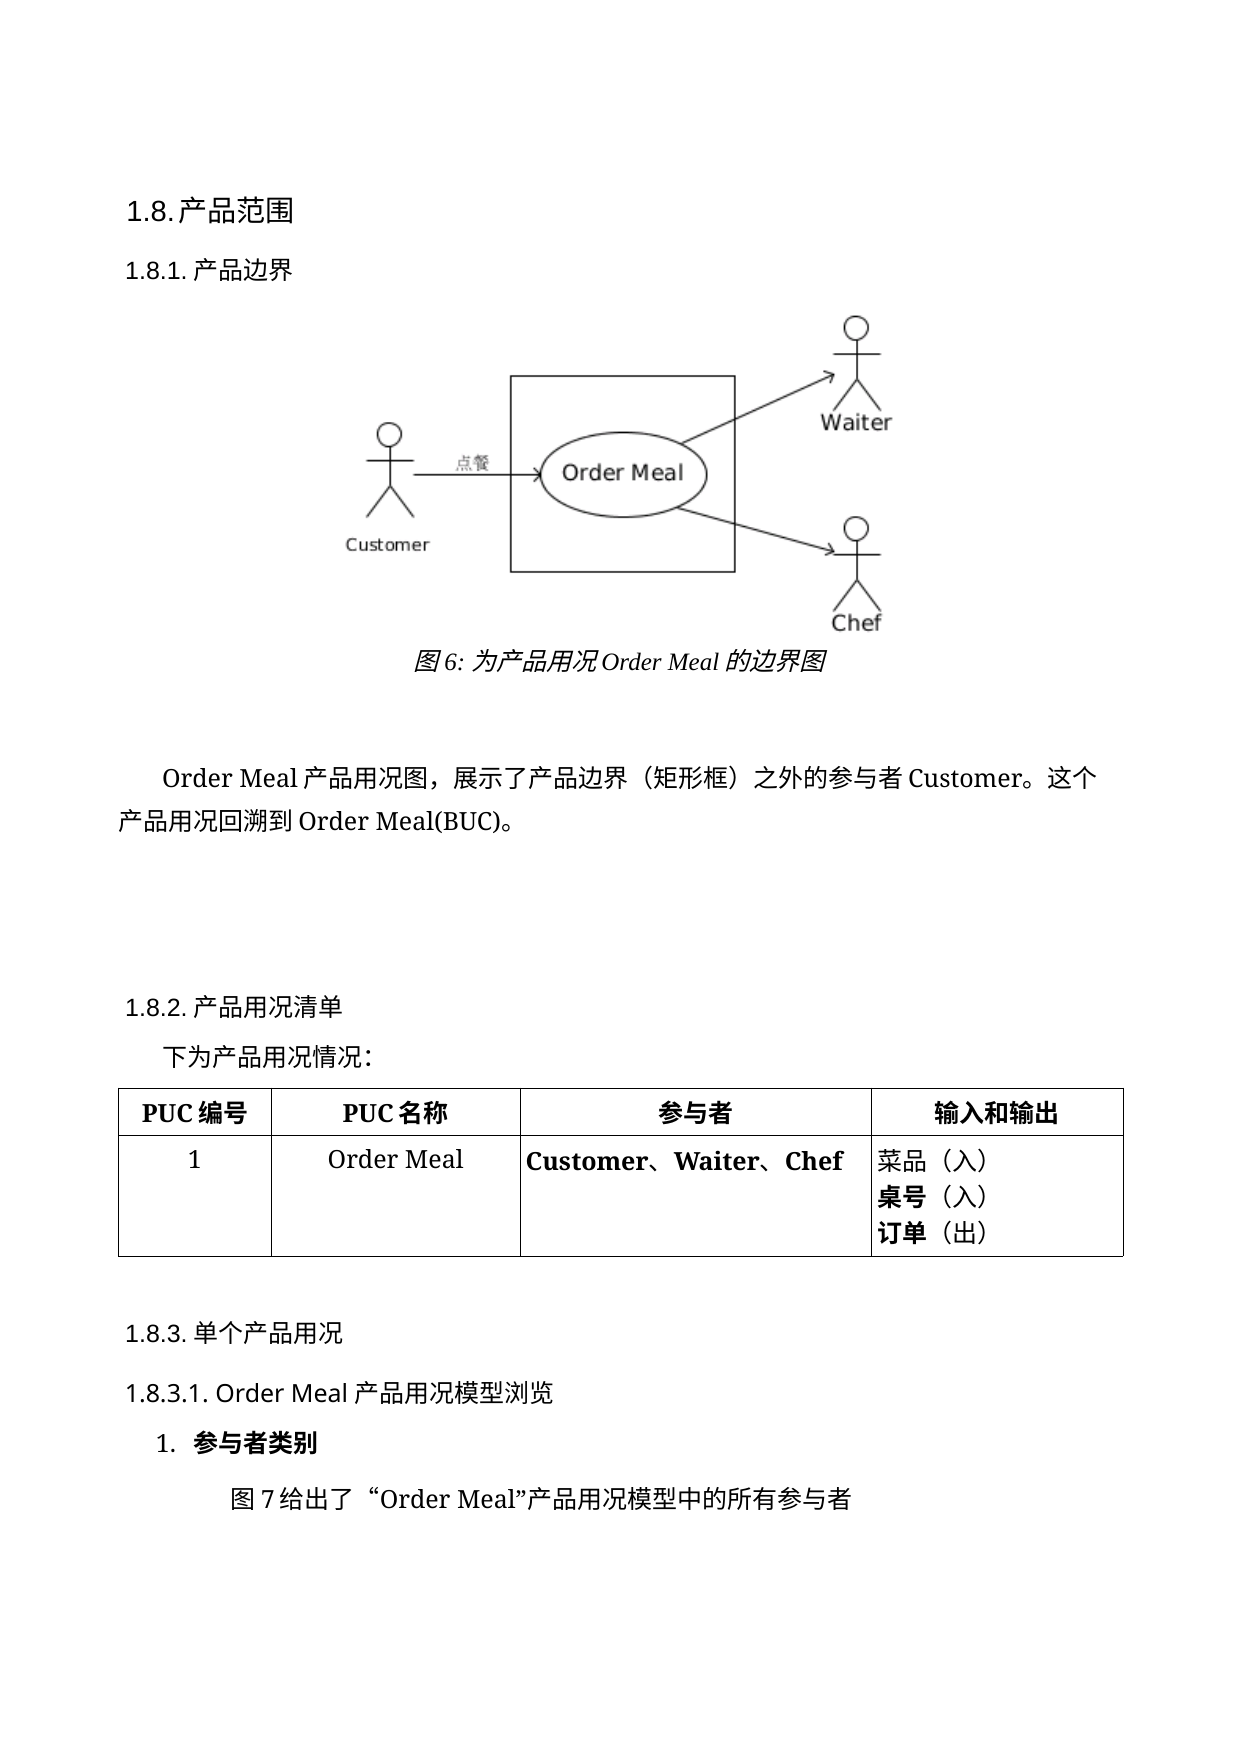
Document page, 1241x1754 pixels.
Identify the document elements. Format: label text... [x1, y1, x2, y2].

table_header 输入和输出 [872, 1089, 1123, 1135]
subtitle Order Meal 产品用况模型浏览 [118, 1373, 1122, 1410]
subtitle 产品范围 [118, 188, 1122, 230]
text 下为产品用况情况： [118, 1038, 1122, 1074]
list 参与者类别 [156, 1423, 1122, 1460]
table_header PUC编号 [119, 1089, 271, 1135]
text 图 6: 为产品用况Order Meal的边界图 [332, 306, 908, 678]
subtitle 产品边界 [118, 250, 1122, 286]
subtitle 产品用况清单 [118, 988, 1122, 1024]
list 图7给出了“Order Meal”产品用况模型中的所有参与者 [193, 1480, 1122, 1516]
subtitle 单个产品用况 [118, 1314, 1122, 1350]
table_cell Order Meal [272, 1136, 520, 1256]
text Order Meal产品用况图，展示了产品边界（矩形框）之外的参与者Customer。这个产品用况回溯到Order Meal(BUC)。 [118, 758, 1122, 838]
picture [338, 306, 902, 642]
table_cell Customer、Waiter、Chef [521, 1136, 871, 1256]
table_header 参与者 [521, 1089, 871, 1135]
table_cell 菜品（入） 桌号（入） 订单（出） [872, 1136, 1123, 1256]
table_header PUC名称 [272, 1089, 520, 1135]
table_cell 1 [119, 1136, 271, 1256]
